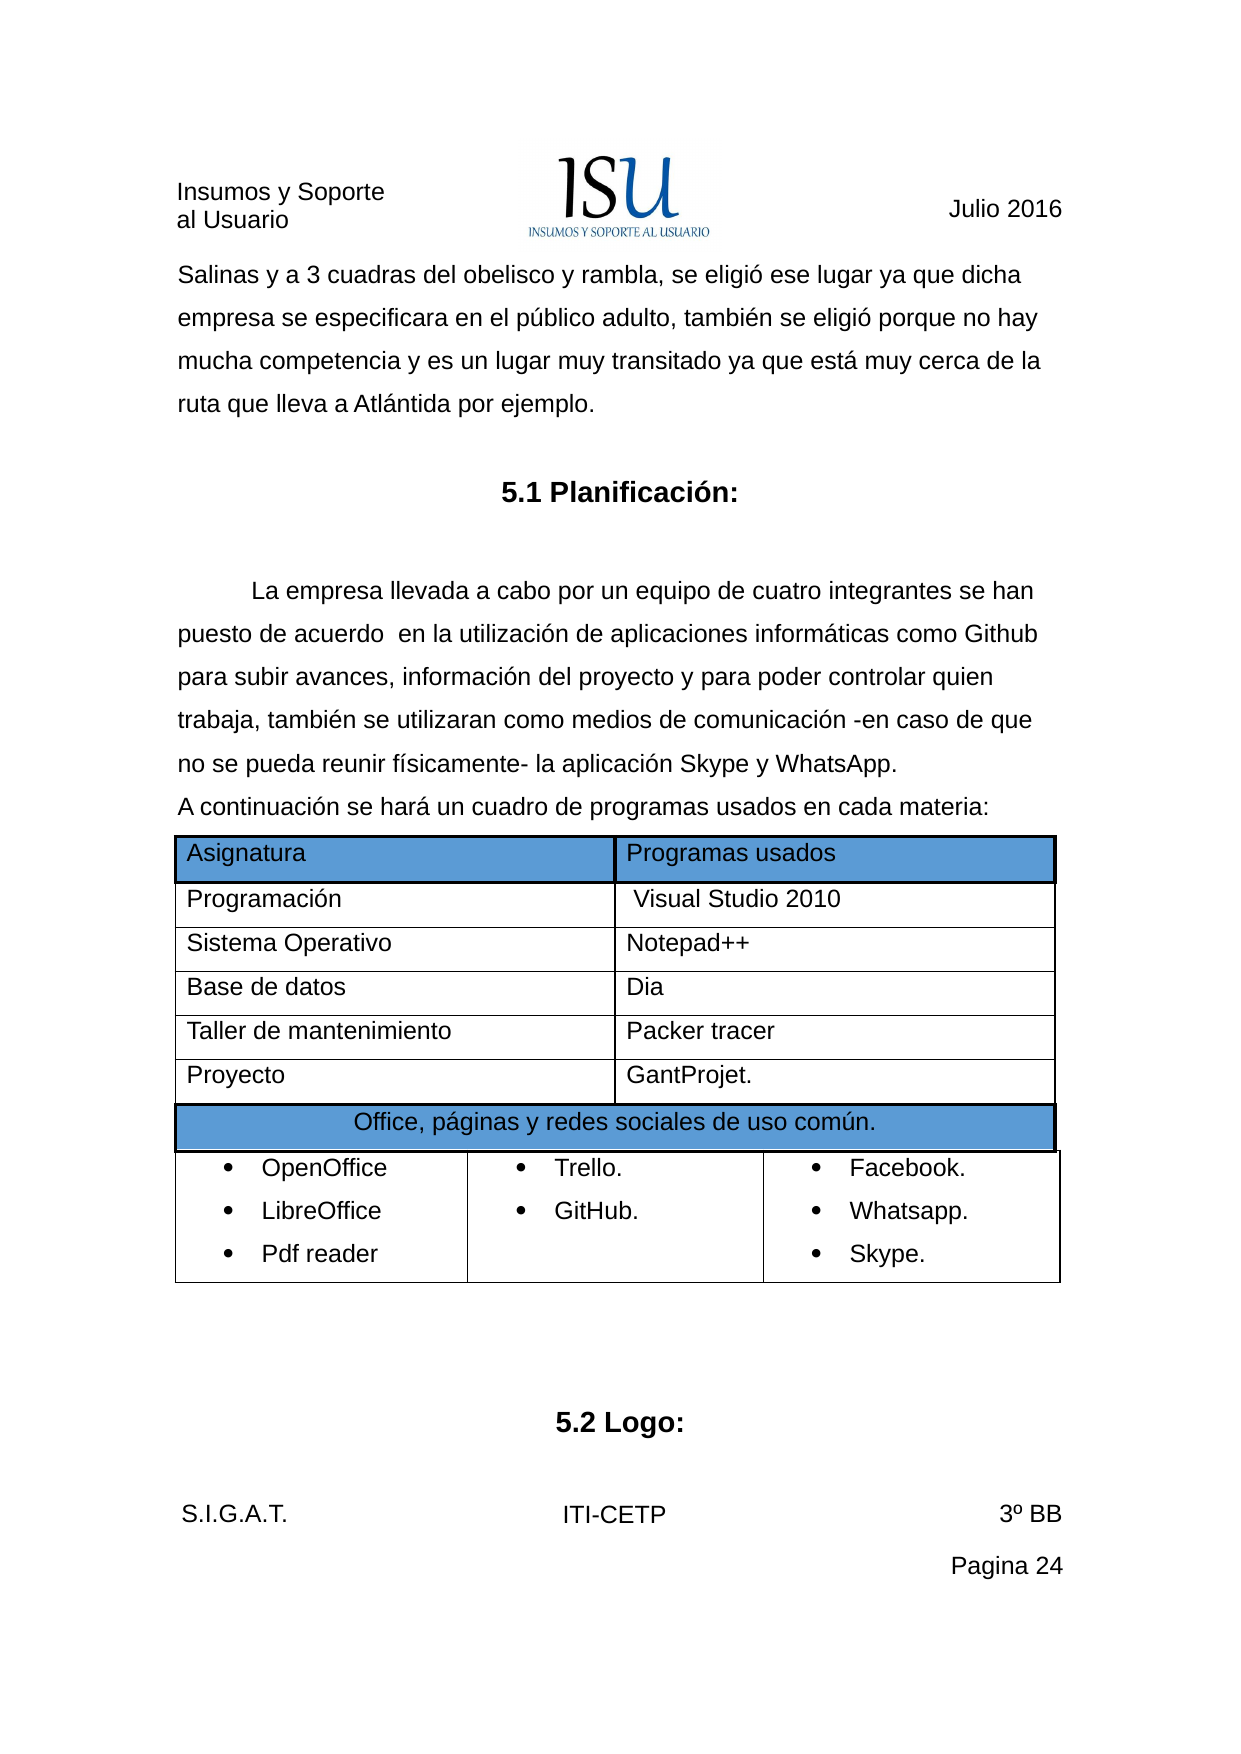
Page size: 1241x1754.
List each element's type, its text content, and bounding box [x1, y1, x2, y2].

table_cell Base de datos [176, 972, 614, 1015]
text 5.1 Planificación: [177, 475, 1063, 509]
table_cell [1056, 1059, 1060, 1103]
table_cell Packer tracer [616, 1016, 1054, 1059]
text A continuación se hará un cuadro de programas usados en cada materia: [177, 792, 1063, 820]
table_cell GantProjet. [616, 1060, 1054, 1103]
table_cell Taller de mantenimiento [176, 1016, 614, 1059]
table_cell OpenOffice LibreOffice Pdf reader [176, 1153, 467, 1282]
table_cell Facebook. Whatsapp. Skype. [764, 1151, 1059, 1282]
table_cell [1056, 881, 1060, 927]
text La empresa llevada a cabo por un equipo de cuatro integrantes se han puesto de acuerdo en la utilización de aplicaciones informáticas como Github para subir avances, información del proyecto y para poder controlar quien trabaja, también se utilizaran como medios de comunicación -en caso de que no se pueda reunir físicamente- la aplicación Skype y WhatsApp. [177, 576, 1063, 777]
table_cell Proyecto [176, 1060, 614, 1103]
table_cell Office, páginas y redes sociales de uso común. [177, 1106, 1053, 1149]
table_header Programas usados [617, 838, 1053, 881]
table_cell [1056, 1015, 1060, 1059]
table_cell Visual Studio 2010 [616, 884, 1054, 927]
table_header Asignatura [177, 838, 613, 881]
table_cell Programación [176, 884, 614, 927]
table_cell Notepad++ [616, 928, 1054, 971]
table_cell Dia [616, 972, 1054, 1015]
text Salinas y a 3 cuadras del obelisco y rambla, se eligió ese lugar ya que dicha empresa se especificara en el público adulto, también se eligió porque no hay mucha competencia y es un lugar muy transitado ya que está muy cerca de la ruta que lleva a Atlántida por ejemplo. [177, 260, 1063, 418]
table_cell Trello. GitHub. [468, 1153, 763, 1282]
table_cell [1056, 971, 1060, 1015]
table_cell [1056, 927, 1060, 971]
table_cell Sistema Operativo [176, 928, 614, 971]
text 5.2 Logo: [177, 1413, 1063, 1438]
